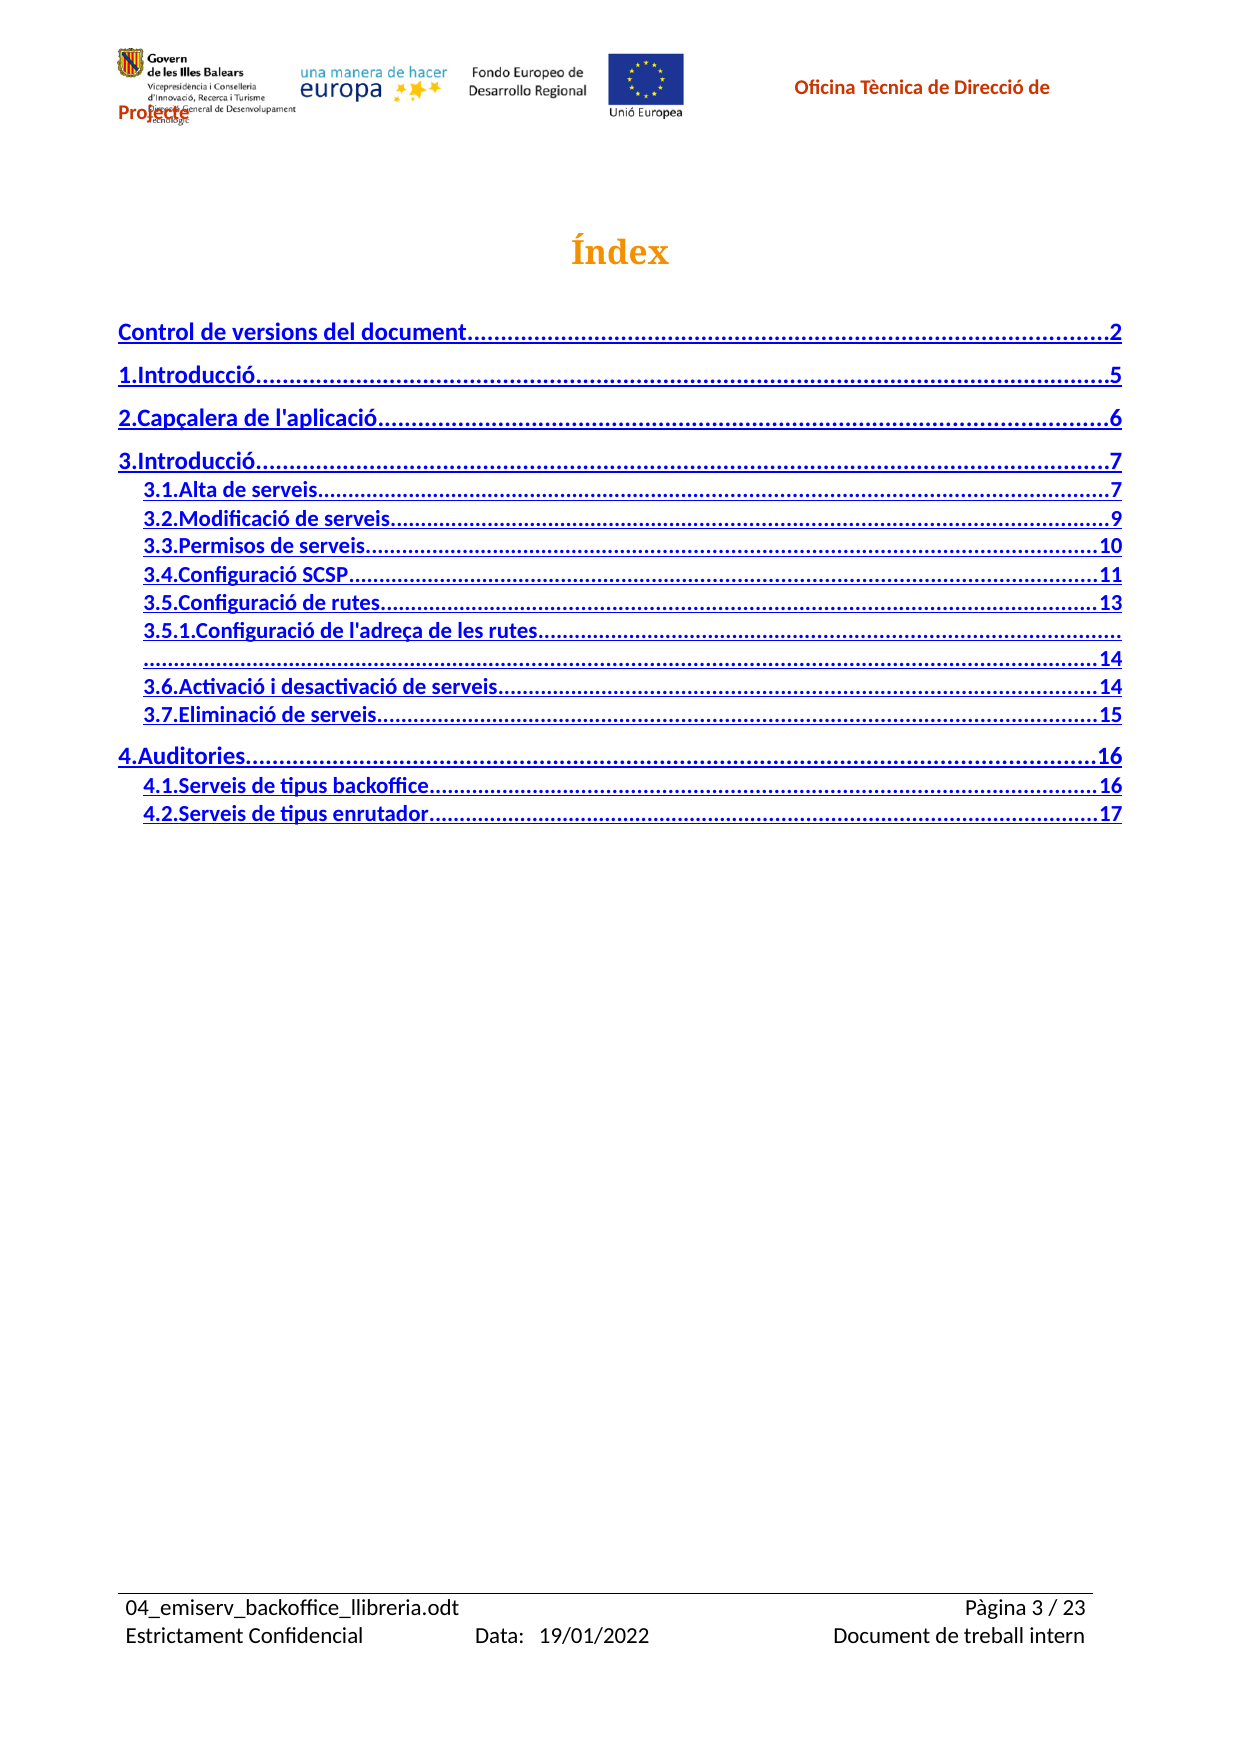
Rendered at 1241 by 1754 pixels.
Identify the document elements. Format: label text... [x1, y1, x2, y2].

text 3.2.Modificació de serveis 9 [143, 504, 1122, 528]
text 1.Introducció 5 [118, 359, 1122, 385]
text 3.1.Alta de serveis 7 [143, 476, 1122, 500]
text 3.6.Activació i desactivació de serveis 14 [143, 672, 1122, 696]
text 4.2.Serveis de tipus enrutador 17 [143, 799, 1122, 823]
text 3.Introducció 7 [118, 445, 1122, 471]
text 3.5.1.Configuració de l'adreça de les rutes 14 [143, 641, 1122, 668]
text 3.4.Configuració SCSP 11 [143, 560, 1122, 584]
text Control de versions del document 2 [118, 316, 1122, 342]
picture [117, 48, 685, 126]
text 4.1.Serveis de tipus backoffice 16 [143, 771, 1122, 795]
subtitle Índex [118, 228, 1122, 274]
text 4.Auditories 16 [118, 740, 1122, 766]
text 3.7.Eliminació de serveis 15 [143, 700, 1122, 724]
text 2.Capçalera de l'aplicació 6 [118, 402, 1122, 428]
text 3.5.Configuració de rutes 13 [143, 588, 1122, 612]
text 3.5.1.Configuració de l'adreça de les rutes 14 [143, 616, 1122, 640]
text 3.3.Permisos de serveis 10 [143, 532, 1122, 556]
